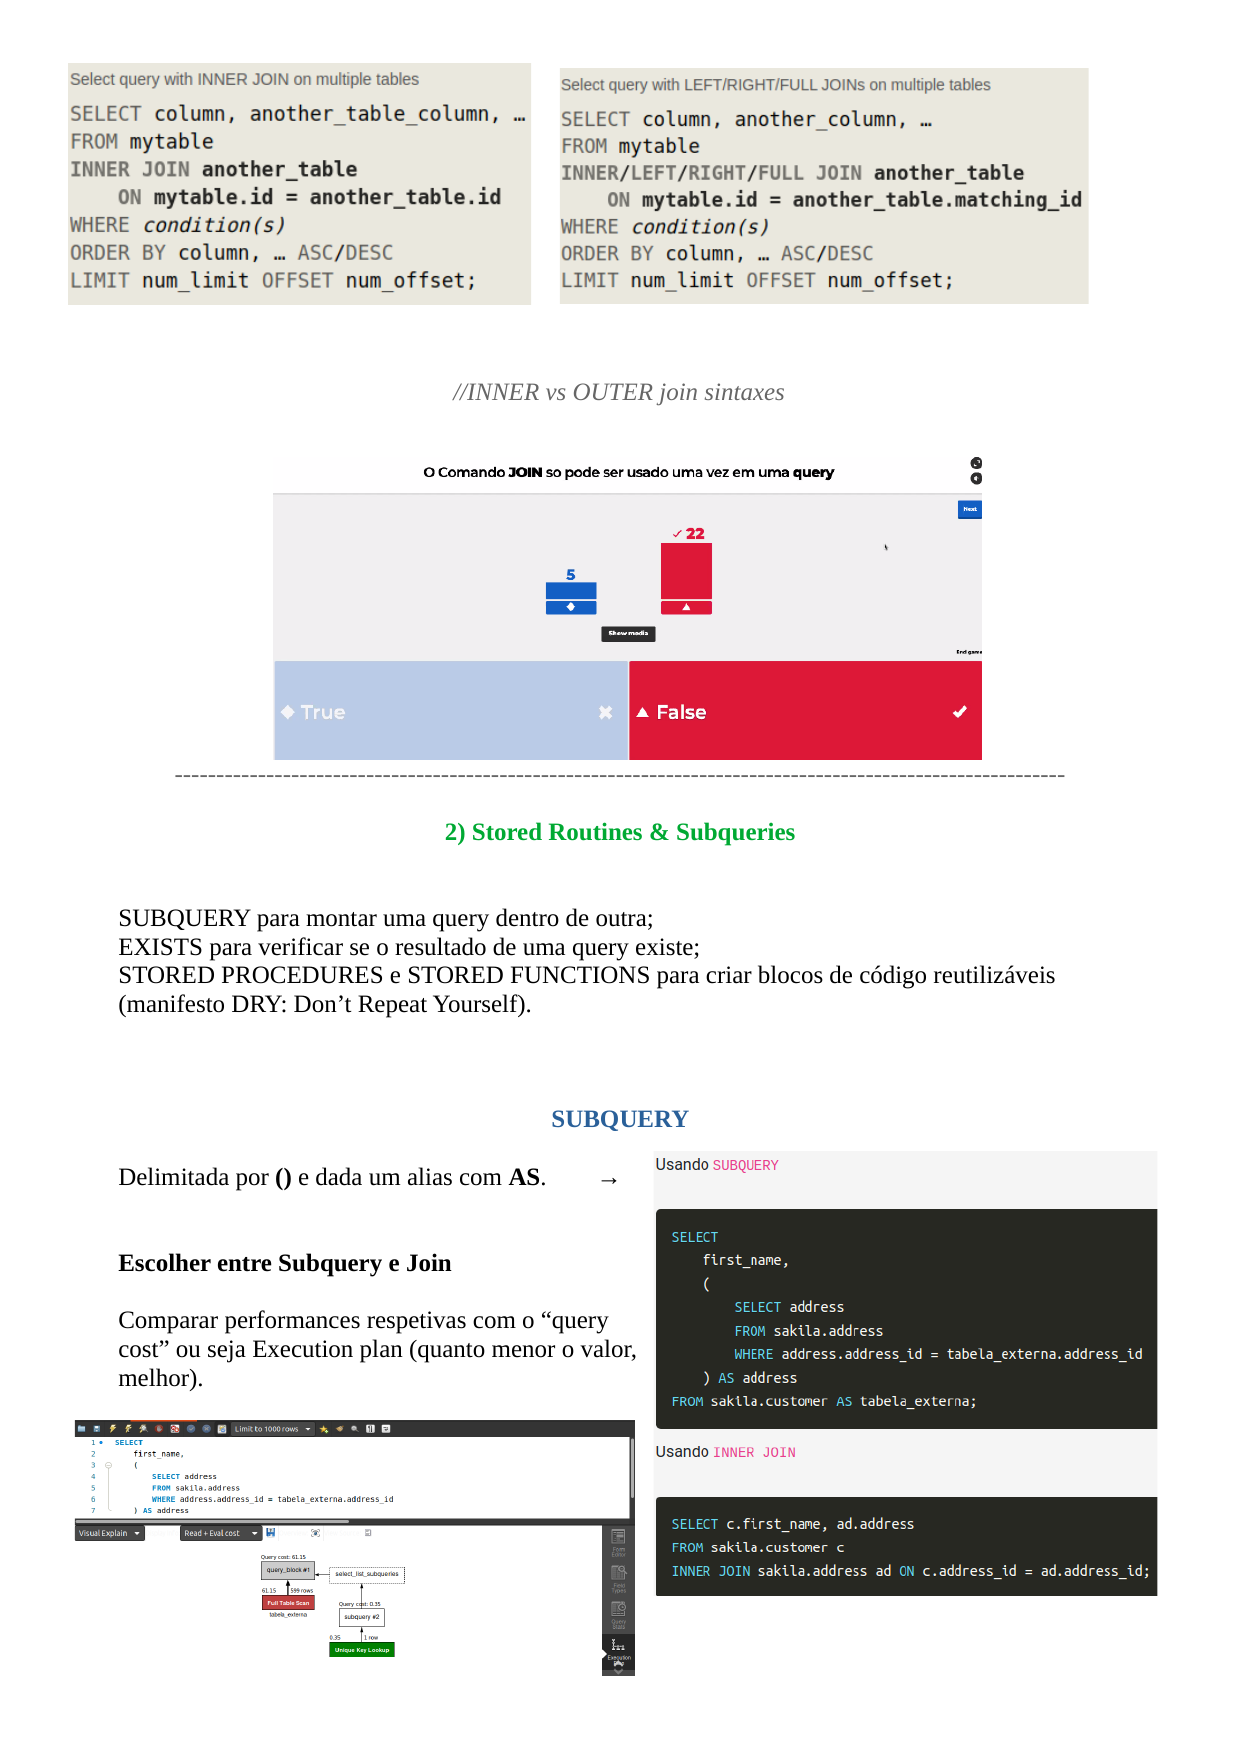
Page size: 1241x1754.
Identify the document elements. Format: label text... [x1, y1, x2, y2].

picture [74, 1420, 635, 1676]
picture [68, 63, 532, 305]
text STORED PROCEDURES e STORED FUNCTIONS para criar blocos de código reutilizáveis (manifesto DRY: Don’t Repeat Yourself). [118, 961, 1122, 1018]
picture [273, 457, 982, 760]
text SUBQUERY [118, 1104, 1122, 1133]
text SUBQUERY para montar uma query dentro de outra; [118, 903, 1122, 932]
picture [653, 1151, 1158, 1596]
text ----------------------------------------------------------------------------------------------------------- [118, 664, 1122, 788]
text 2) Stored Routines & Subqueries [118, 817, 1122, 846]
text Comparar performances respetivas com o “query cost” ou seja Execution plan (quanto menor o valor, melhor). [118, 1306, 653, 1392]
text //INNER vs OUTER join sintaxes [118, 377, 1122, 406]
text Escolher entre Subquery e Join [118, 1248, 653, 1277]
text EXISTS para verificar se o resultado de uma query existe; [118, 932, 1122, 961]
text Delimitada por () e dada um alias com AS. → [118, 1162, 653, 1191]
picture [559, 68, 1089, 304]
